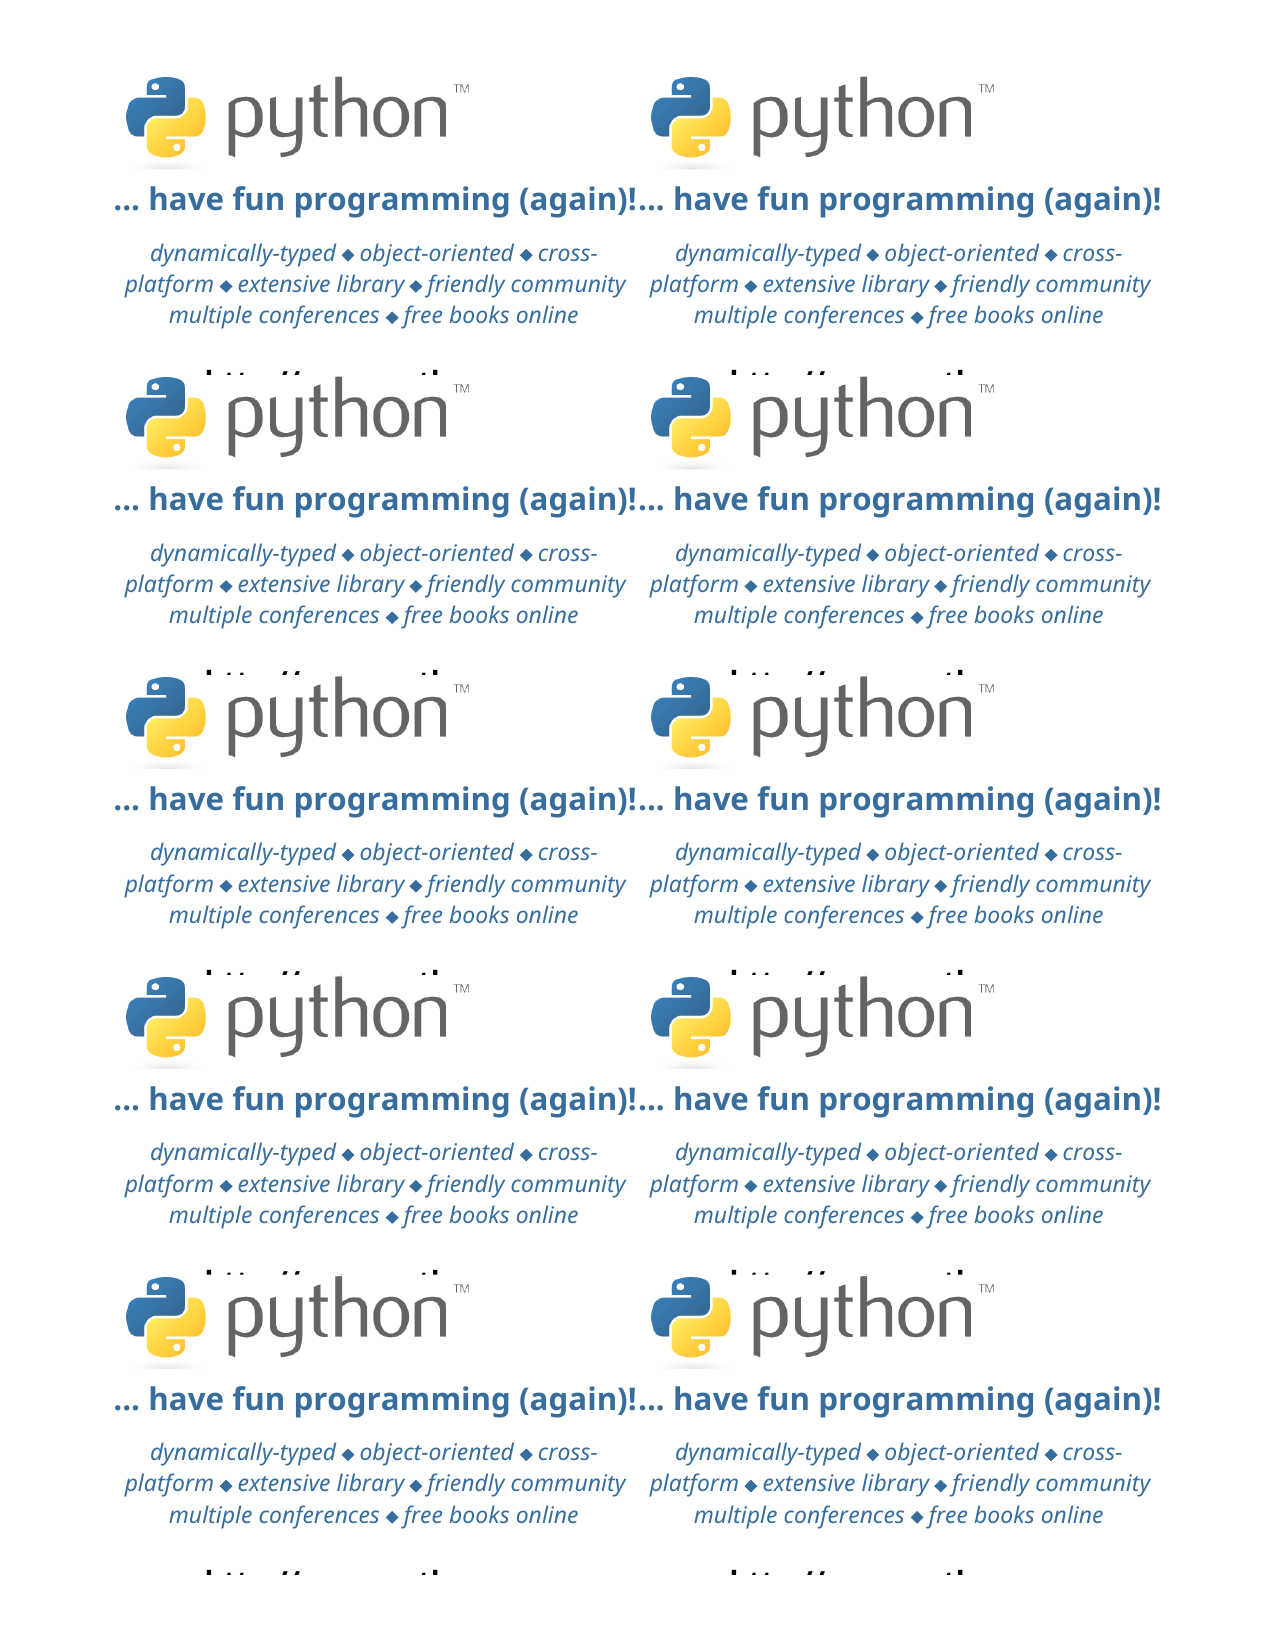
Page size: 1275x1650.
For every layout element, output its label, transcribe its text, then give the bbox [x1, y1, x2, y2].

text dynamically-typed ♦ object-oriented ♦ cross-platform ♦ extensive library ♦ friendly community multiple conferences ♦ free books online [112, 1136, 637, 1230]
text ... have fun programming (again)! [112, 1376, 637, 1419]
text ... have fun programming (again)! [637, 777, 1162, 819]
picture [115, 977, 478, 1069]
text http://www.python.org [637, 1561, 1162, 1574]
text http://www.python.org [112, 961, 637, 975]
text dynamically-typed ♦ object-oriented ♦ cross-platform ♦ extensive library ♦ friendly community multiple conferences ♦ free books online [637, 1436, 1162, 1530]
text dynamically-typed ♦ object-oriented ♦ cross-platform ♦ extensive library ♦ friendly community multiple conferences ♦ free books online [112, 836, 637, 930]
text dynamically-typed ♦ object-oriented ♦ cross-platform ♦ extensive library ♦ friendly community multiple conferences ♦ free books online [637, 1136, 1162, 1230]
picture [640, 977, 1003, 1069]
text http://www.python.org [637, 661, 1162, 675]
text ... have fun programming (again)! [112, 177, 637, 219]
text ... have fun programming (again)! [637, 177, 1162, 219]
text dynamically-typed ♦ object-oriented ♦ cross-platform ♦ extensive library ♦ friendly community multiple conferences ♦ free books online [637, 836, 1162, 930]
text ... have fun programming (again)! [637, 1077, 1162, 1119]
text ... have fun programming (again)! [112, 477, 637, 519]
picture [115, 377, 478, 469]
text ... have fun programming (again)! [112, 777, 637, 819]
text dynamically-typed ♦ object-oriented ♦ cross-platform ♦ extensive library ♦ friendly community multiple conferences ♦ free books online [112, 237, 637, 330]
text http://www.python.org [112, 1561, 637, 1574]
text http://www.python.org [112, 362, 637, 375]
text http://www.python.org [112, 1261, 637, 1274]
picture [115, 1277, 478, 1368]
text ... have fun programming (again)! [637, 477, 1162, 519]
picture [640, 77, 1003, 169]
picture [640, 677, 1003, 769]
text http://www.python.org [637, 961, 1162, 975]
text http://www.python.org [112, 661, 637, 675]
text dynamically-typed ♦ object-oriented ♦ cross-platform ♦ extensive library ♦ friendly community multiple conferences ♦ free books online [112, 1436, 637, 1530]
text ... have fun programming (again)! [637, 1376, 1162, 1419]
text ... have fun programming (again)! [112, 1077, 637, 1119]
text dynamically-typed ♦ object-oriented ♦ cross-platform ♦ extensive library ♦ friendly community multiple conferences ♦ free books online [637, 237, 1162, 330]
text http://www.python.org [637, 362, 1162, 375]
text dynamically-typed ♦ object-oriented ♦ cross-platform ♦ extensive library ♦ friendly community multiple conferences ♦ free books online [637, 536, 1162, 630]
picture [115, 677, 478, 769]
text http://www.python.org [637, 1261, 1162, 1274]
text dynamically-typed ♦ object-oriented ♦ cross-platform ♦ extensive library ♦ friendly community multiple conferences ♦ free books online [112, 536, 637, 630]
picture [640, 1277, 1003, 1368]
picture [115, 77, 478, 169]
picture [640, 377, 1003, 469]
